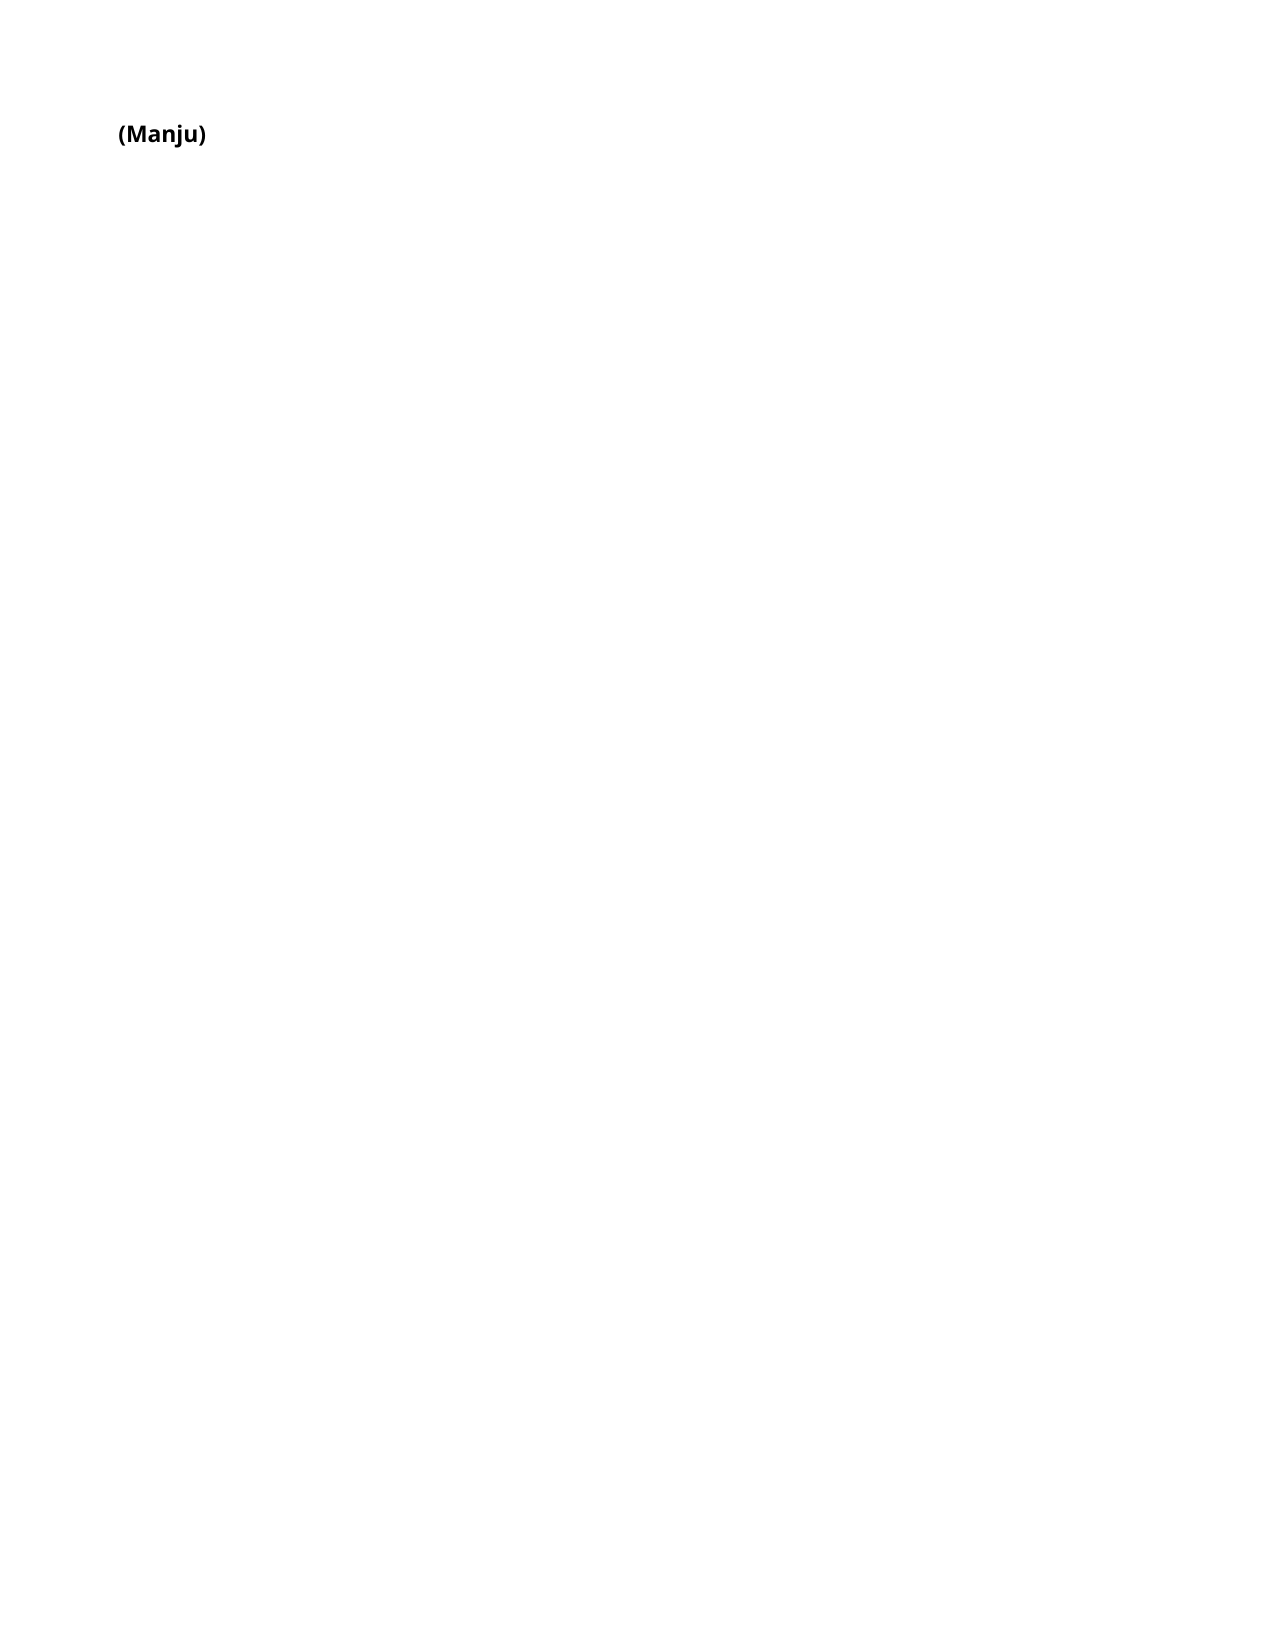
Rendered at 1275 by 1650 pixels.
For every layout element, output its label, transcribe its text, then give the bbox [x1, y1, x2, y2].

text (Manju) [118, 118, 1157, 149]
